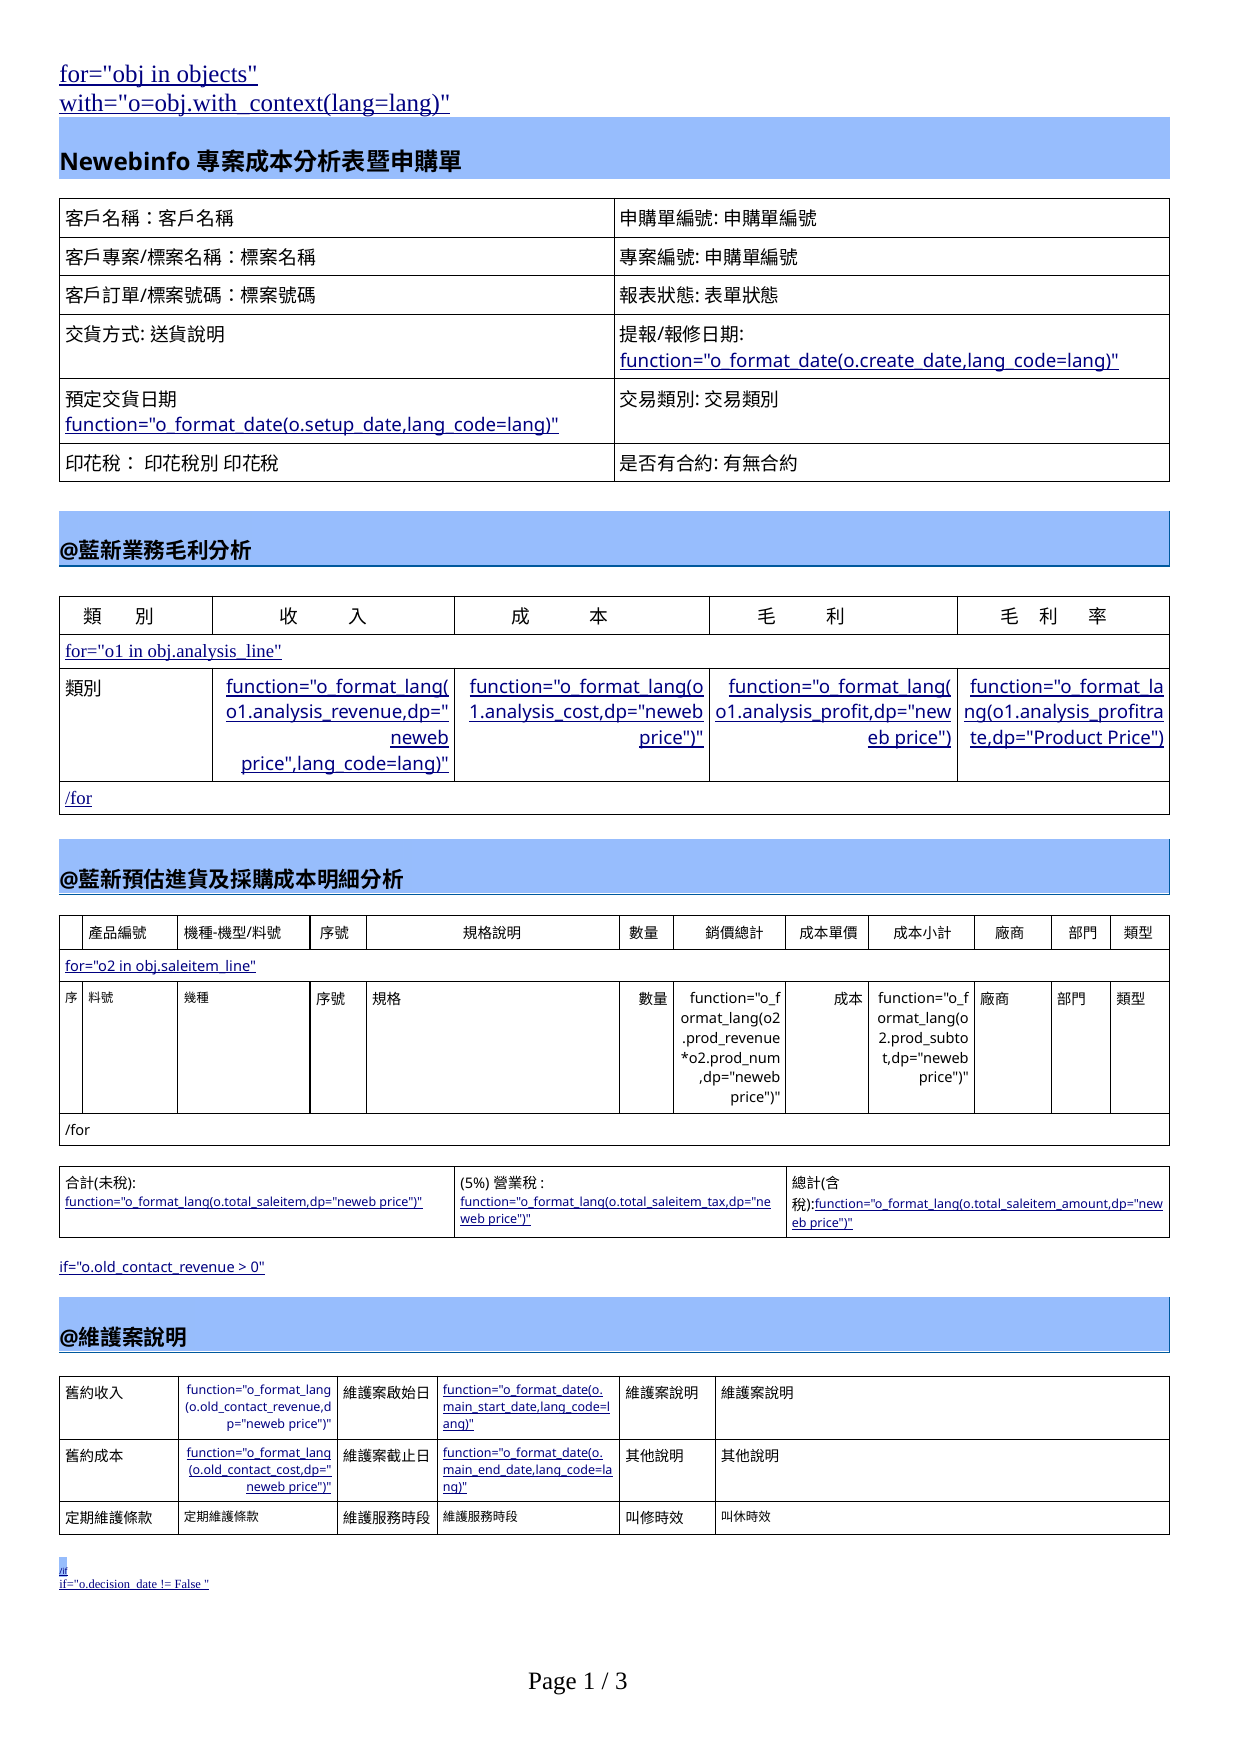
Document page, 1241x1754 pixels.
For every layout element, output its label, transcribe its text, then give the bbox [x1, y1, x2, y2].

table_cell 維護服務時段 [338, 1502, 437, 1534]
table_header 毛 利 [710, 597, 957, 634]
text with="o=obj.with_context(lang=lang)" [59, 88, 1181, 117]
table_header 成 本 [455, 597, 709, 634]
table_header 數量 [620, 916, 673, 948]
table_cell 是否有合約: 有無合約 [615, 444, 1169, 481]
text /if [59, 1557, 1181, 1577]
table_cell 專案編號: 申購單編號 [615, 238, 1169, 275]
table_header 成本單價 [786, 916, 868, 948]
table_cell 印花稅： 印花稅別 印花稅 [60, 444, 614, 481]
table_cell 料號 [83, 982, 177, 1113]
table_cell 交貨方式: 送貨說明 [60, 315, 614, 378]
table_header 產品編號 [83, 916, 177, 948]
table_cell for="o1 in obj.analysis_line" [60, 635, 1169, 667]
table_cell 部門 [1052, 982, 1110, 1113]
table_header 銷價總計 [674, 916, 785, 948]
table_cell 數量 [620, 982, 673, 1113]
table_header 類 別 [60, 597, 212, 634]
table_header Newebinfo 專案成本分析表暨申購單 [59, 117, 1169, 177]
table_cell 幾種 [178, 982, 309, 1113]
table_header 合計(未稅): function="o_format_lang(o.total_saleitem,dp="neweb price")" [60, 1167, 454, 1237]
table_cell 其他說明 [620, 1440, 715, 1501]
table_header 規格說明 [367, 916, 619, 948]
table_header 機種-機型/料號 [178, 916, 309, 948]
table_cell 廠商 [975, 982, 1051, 1113]
table_cell 客戶訂單/標案號碼：標案號碼 [60, 276, 614, 314]
table_cell function="o_format_lang(o1.analysis_profit,dp="neweb price") [710, 669, 957, 781]
table_header 序號 [311, 916, 366, 948]
table_cell 交易類別: 交易類別 [615, 379, 1169, 443]
table_cell function="o_format_lang(o.old_contact_cost,dp="neweb price")" [179, 1440, 337, 1501]
table_header 客戶名稱：客戶名稱 [60, 199, 614, 237]
table_header @藍新預估進貨及採購成本明細分析 [59, 839, 1169, 893]
table_cell 舊約成本 [60, 1440, 178, 1501]
table_cell function="o_format_lang(o2.prod_subtot,dp="neweb price")" [869, 982, 974, 1113]
table_cell 序號 [311, 982, 366, 1113]
table_header function="o_format_date(o.main_start_date,lang_code=lang)" [438, 1377, 619, 1438]
table_header 申購單編號: 申購單編號 [615, 199, 1169, 237]
table_cell 維護服務時段 [438, 1502, 619, 1534]
table_cell 定期維護條款 [60, 1502, 178, 1534]
table_cell /for [60, 1114, 1169, 1145]
table_cell 預定交貨日期 function="o_format_date(o.setup_date,lang_code=lang)" [60, 379, 614, 443]
table_header 舊約收入 [60, 1377, 178, 1438]
table_header 維護案說明 [716, 1377, 1169, 1438]
table_cell 叫休時效 [716, 1502, 1169, 1534]
table_cell 規格 [367, 982, 619, 1113]
table_header 總計(含稅):function="o_format_lang(o.total_saleitem_amount,dp="neweb price")" [787, 1167, 1169, 1237]
table_cell function="o_format_date(o.main_end_date,lang_code=lang)" [438, 1440, 619, 1501]
table_header 部門 [1052, 916, 1110, 948]
text if="o.old_contact_revenue > 0" [59, 1257, 1181, 1277]
table_cell function="o_format_lang(o1.analysis_revenue,dp="neweb price",lang_code=lang)" [213, 669, 454, 781]
table_cell 成本 [786, 982, 868, 1113]
table_header 成本小計 [869, 916, 974, 948]
table_cell 維護案截止日 [338, 1440, 437, 1501]
table_cell function="o_format_lang(o2.prod_revenue*o2.prod_num,dp="neweb price")" [674, 982, 785, 1113]
table_header 類型 [1111, 916, 1169, 948]
table_cell function="o_format_lang(o1.analysis_profitrate,dp="Product Price") [958, 669, 1169, 781]
table_header (5%) 營業稅 : function="o_format_lang(o.total_saleitem_tax,dp="neweb price")" [455, 1167, 786, 1237]
table_header 收 入 [213, 597, 454, 634]
text for="obj in objects" [59, 59, 1181, 88]
table_header function="o_format_lang(o.old_contact_revenue,dp="neweb price")" [179, 1377, 337, 1438]
table_header 毛 利 率 [958, 597, 1169, 634]
table_cell 定期維護條款 [179, 1502, 337, 1534]
table_cell 其他說明 [716, 1440, 1169, 1501]
table_cell 序 [60, 982, 82, 1113]
table_cell 叫修時效 [620, 1502, 715, 1534]
table_header @維護案說明 [59, 1297, 1169, 1351]
table_header @藍新業務毛利分析 [59, 511, 1169, 565]
table_header 維護案說明 [620, 1377, 715, 1438]
table_header [60, 916, 82, 948]
table_header 廠商 [975, 916, 1051, 948]
table_cell 類型 [1111, 982, 1169, 1113]
table_header 維護案啟始日 [338, 1377, 437, 1438]
table_cell 報表狀態: 表單狀態 [615, 276, 1169, 314]
table_cell 客戶專案/標案名稱：標案名稱 [60, 238, 614, 275]
table_cell 類別 [60, 669, 212, 781]
table_cell /for [60, 782, 1169, 814]
table_cell function="o_format_lang(o1.analysis_cost,dp="neweb price")" [455, 669, 709, 781]
text if="o.decision_date != False " [59, 1577, 1181, 1591]
table_cell for="o2 in obj.saleitem_line" [60, 950, 1169, 981]
table_cell 提報/報修日期: function="o_format_date(o.create_date,lang_code=lang)" [615, 315, 1169, 378]
